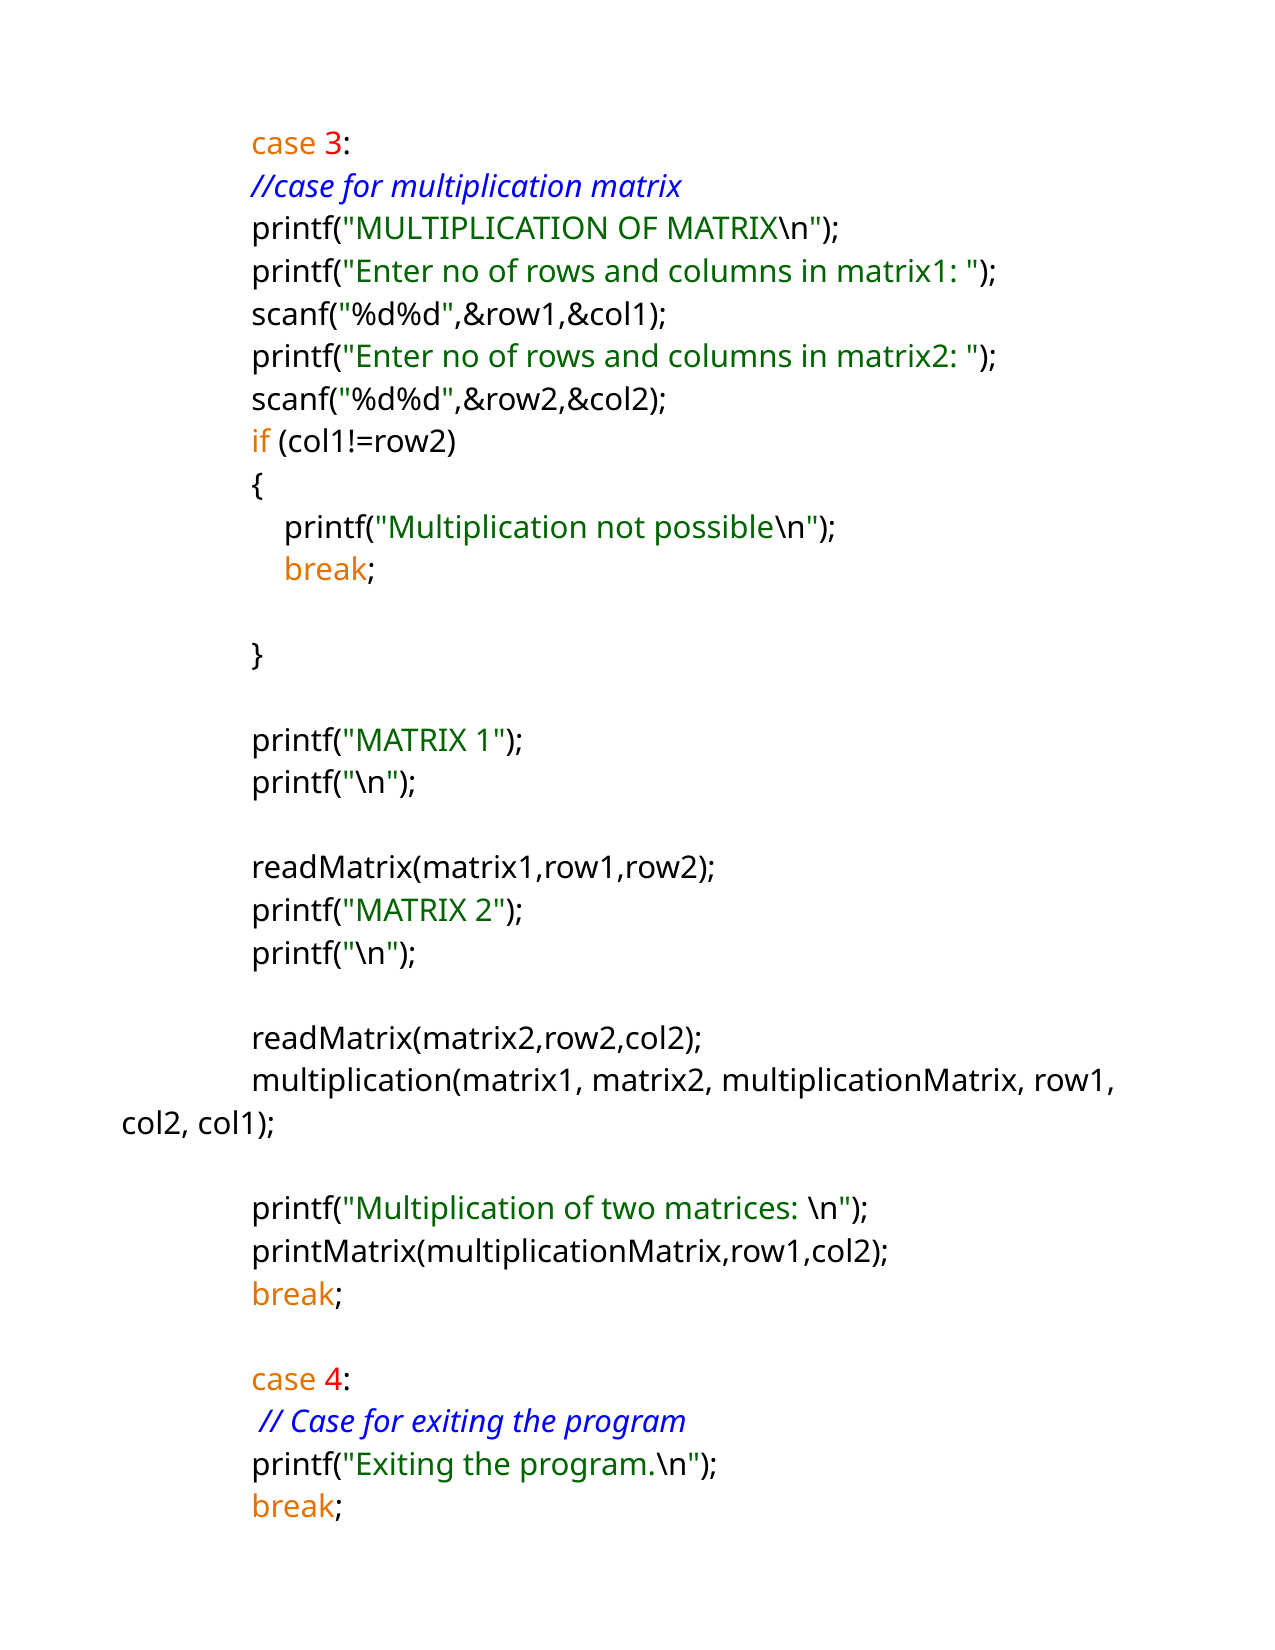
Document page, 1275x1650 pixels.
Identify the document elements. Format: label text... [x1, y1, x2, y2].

text printf("Multiplication not possible\n"); [121, 504, 1154, 547]
text case 4: [121, 1357, 1154, 1399]
text // Case for exiting the program [121, 1399, 1154, 1442]
text printf("Enter no of rows and columns in matrix2: "); [121, 334, 1154, 377]
text readMatrix(matrix2,row2,col2); [121, 1016, 1154, 1058]
text break; [121, 547, 1154, 590]
text printf("Multiplication of two matrices: \n"); [121, 1186, 1154, 1229]
text case 3: [121, 121, 1154, 164]
text break; [121, 1484, 1154, 1527]
text { [121, 462, 1154, 504]
text scanf("%d%d",&row1,&col1); [121, 292, 1154, 334]
text } [121, 632, 1154, 675]
text printf("\n"); [121, 760, 1154, 803]
text printf("MULTIPLICATION OF MATRIX\n"); [121, 206, 1154, 249]
text printf("MATRIX 1"); [121, 718, 1154, 760]
text printf("Exiting the program.\n"); [121, 1442, 1154, 1484]
text readMatrix(matrix1,row1,row2); [121, 845, 1154, 888]
text printf("Enter no of rows and columns in matrix1: "); [121, 249, 1154, 292]
text printMatrix(multiplicationMatrix,row1,col2); [121, 1229, 1154, 1271]
text printf("MATRIX 2"); [121, 888, 1154, 931]
text break; [121, 1271, 1154, 1314]
text //case for multiplication matrix [121, 164, 1154, 206]
text if (col1!=row2) [121, 419, 1154, 462]
text scanf("%d%d",&row2,&col2); [121, 377, 1154, 419]
text multiplication(matrix1, matrix2, multiplicationMatrix, row1, col2, col1); [121, 1058, 1154, 1144]
text printf("\n"); [121, 931, 1154, 973]
